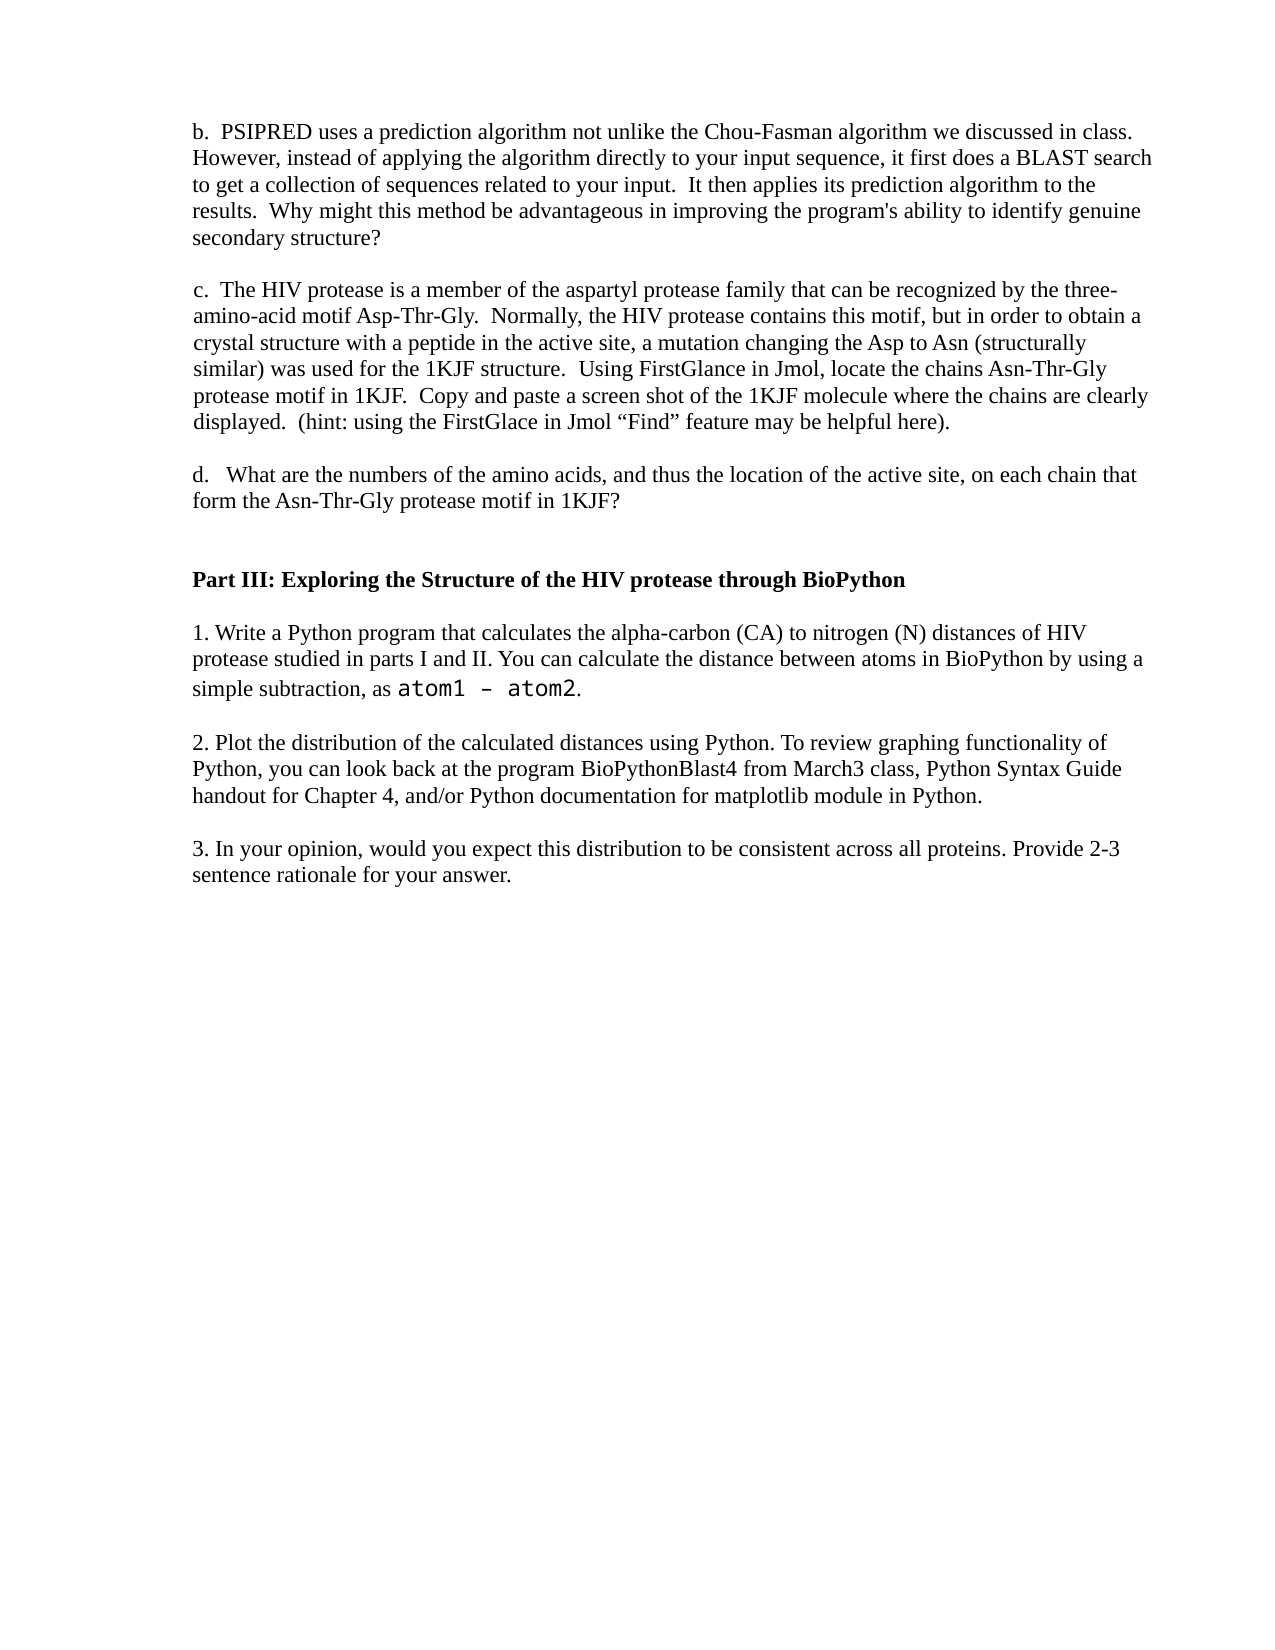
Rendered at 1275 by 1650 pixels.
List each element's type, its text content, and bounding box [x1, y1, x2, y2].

list d. What are the numbers of the amino acids, and thus the location of the active site, on each chain that form the Asn-Thr-Gly protease motif in 1KJF? [192, 461, 1157, 513]
list c. The HIV protease is a member of the aspartyl protease family that can be recognized by the three-amino-acid motif Asp-Thr-Gly. Normally, the HIV protease contains this motif, but in order to obtain a crystal structure with a peptide in the active site, a mutation changing the Asp to Asn (structurally similar) was used for the 1KJF structure. Using FirstGlance in Jmol, locate the chains Asn-Thr-Gly protease motif in 1KJF. Copy and paste a screen shot of the 1KJF molecule where the chains are clearly displayed. (hint: using the FirstGlace in Jmol “Find” feature may be helpful here). [156, 276, 1157, 434]
text Part III: Exploring the Structure of the HIV protease through BioPython [192, 566, 1157, 592]
text 3. In your opinion, would you expect this distribution to be consistent across all proteins. Provide 2-3 sentence rationale for your answer. [192, 834, 1157, 887]
text 2. Plot the distribution of the calculated distances using Python. To review graphing functionality of Python, you can look back at the program BioPythonBlast4 from March3 class, Python Syntax Guide handout for Chapter 4, and/or Python documentation for matplotlib module in Python. [192, 729, 1157, 808]
text b. PSIPRED uses a prediction algorithm not unlike the Chou-Fasman algorithm we discussed in class. However, instead of applying the algorithm directly to your input sequence, it first does a BLAST search to get a collection of sequences related to your input. It then applies its prediction algorithm to the results. Why might this method be advantageous in improving the program's ability to identify genuine secondary structure? [192, 118, 1157, 250]
text 1. Write a Python program that calculates the alpha-carbon (CA) to nitrogen (N) distances of HIV protease studied in parts I and II. You can calculate the distance between atoms in BioPython by using a simple subtraction, as atom1 – atom2. [192, 619, 1157, 703]
